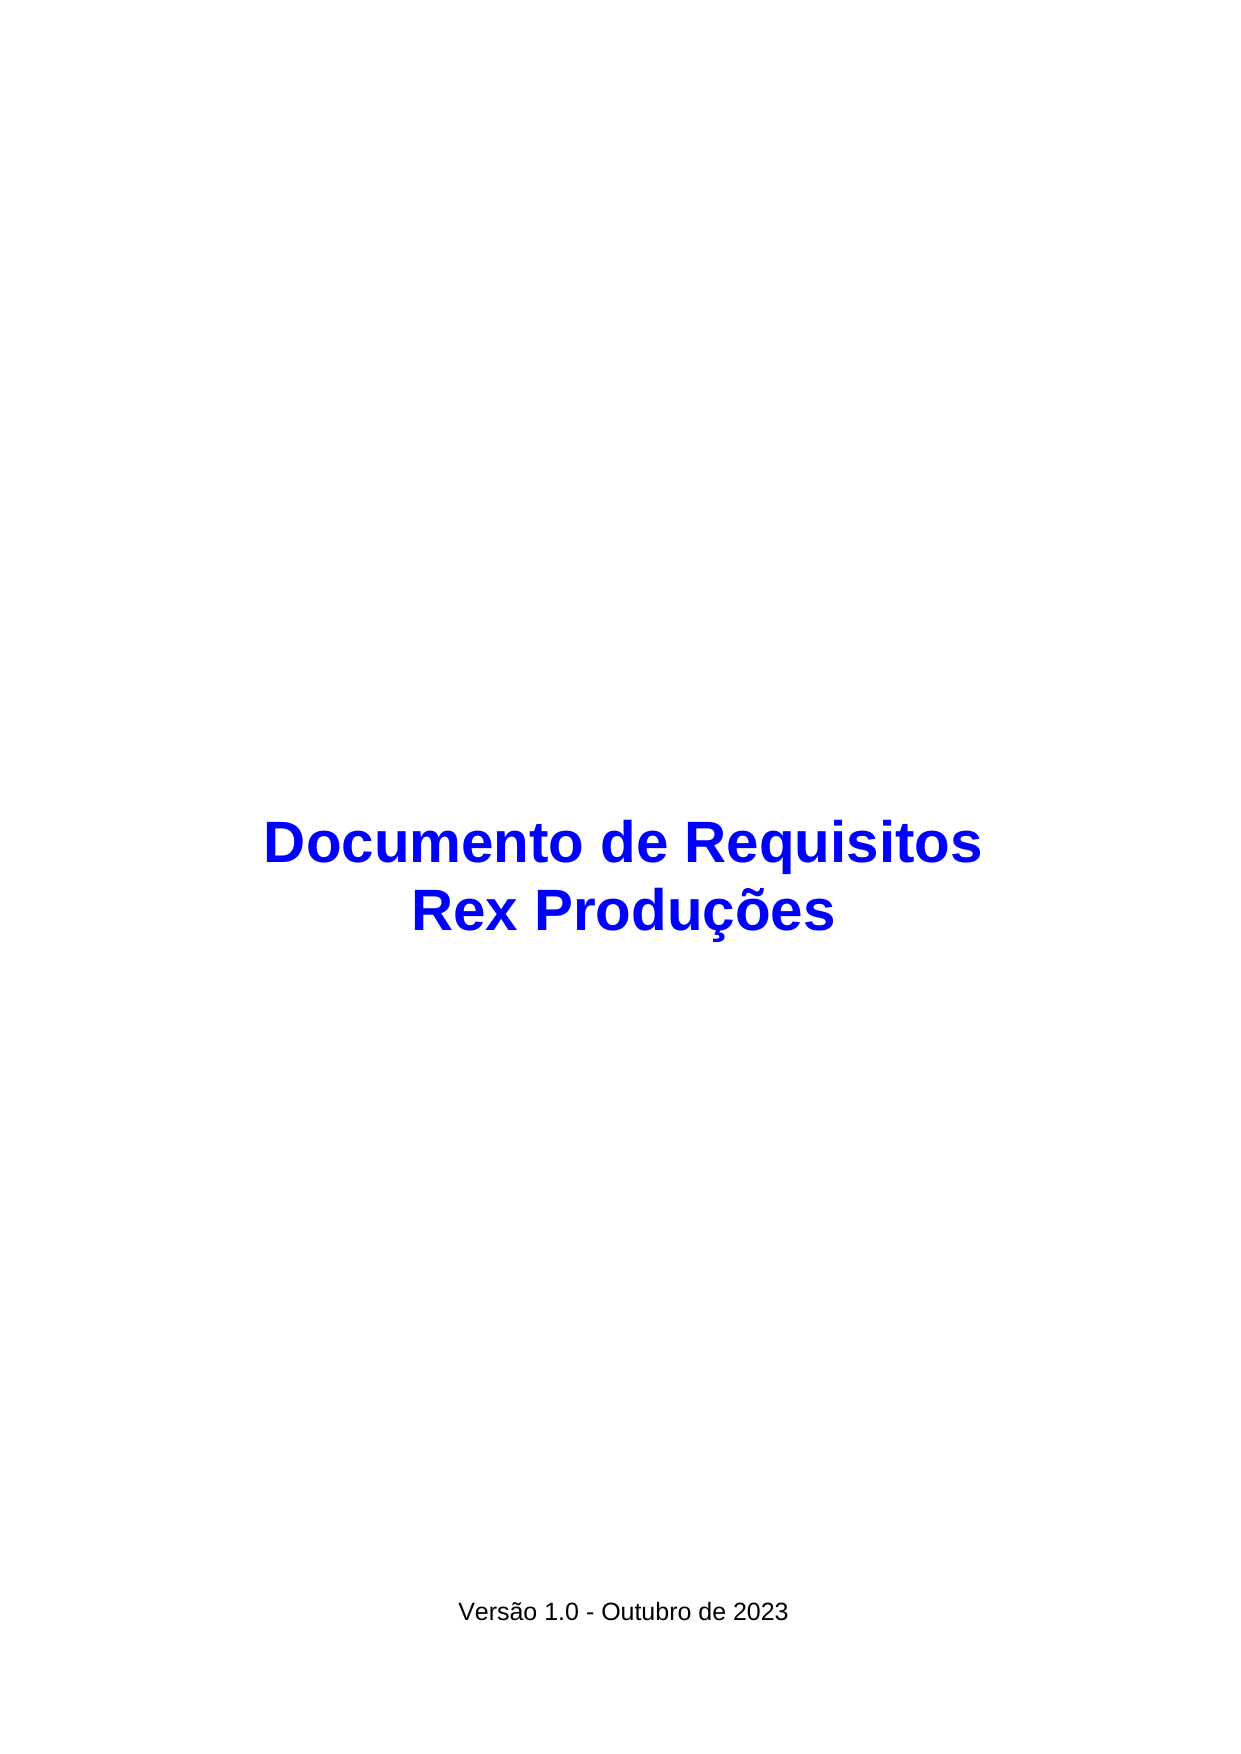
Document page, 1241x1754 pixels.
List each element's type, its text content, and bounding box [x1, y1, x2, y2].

text Documento de Requisitos Rex Produções [153, 808, 1093, 942]
text Versão 1.0 - Outubro de 2023 [153, 1597, 1093, 1625]
